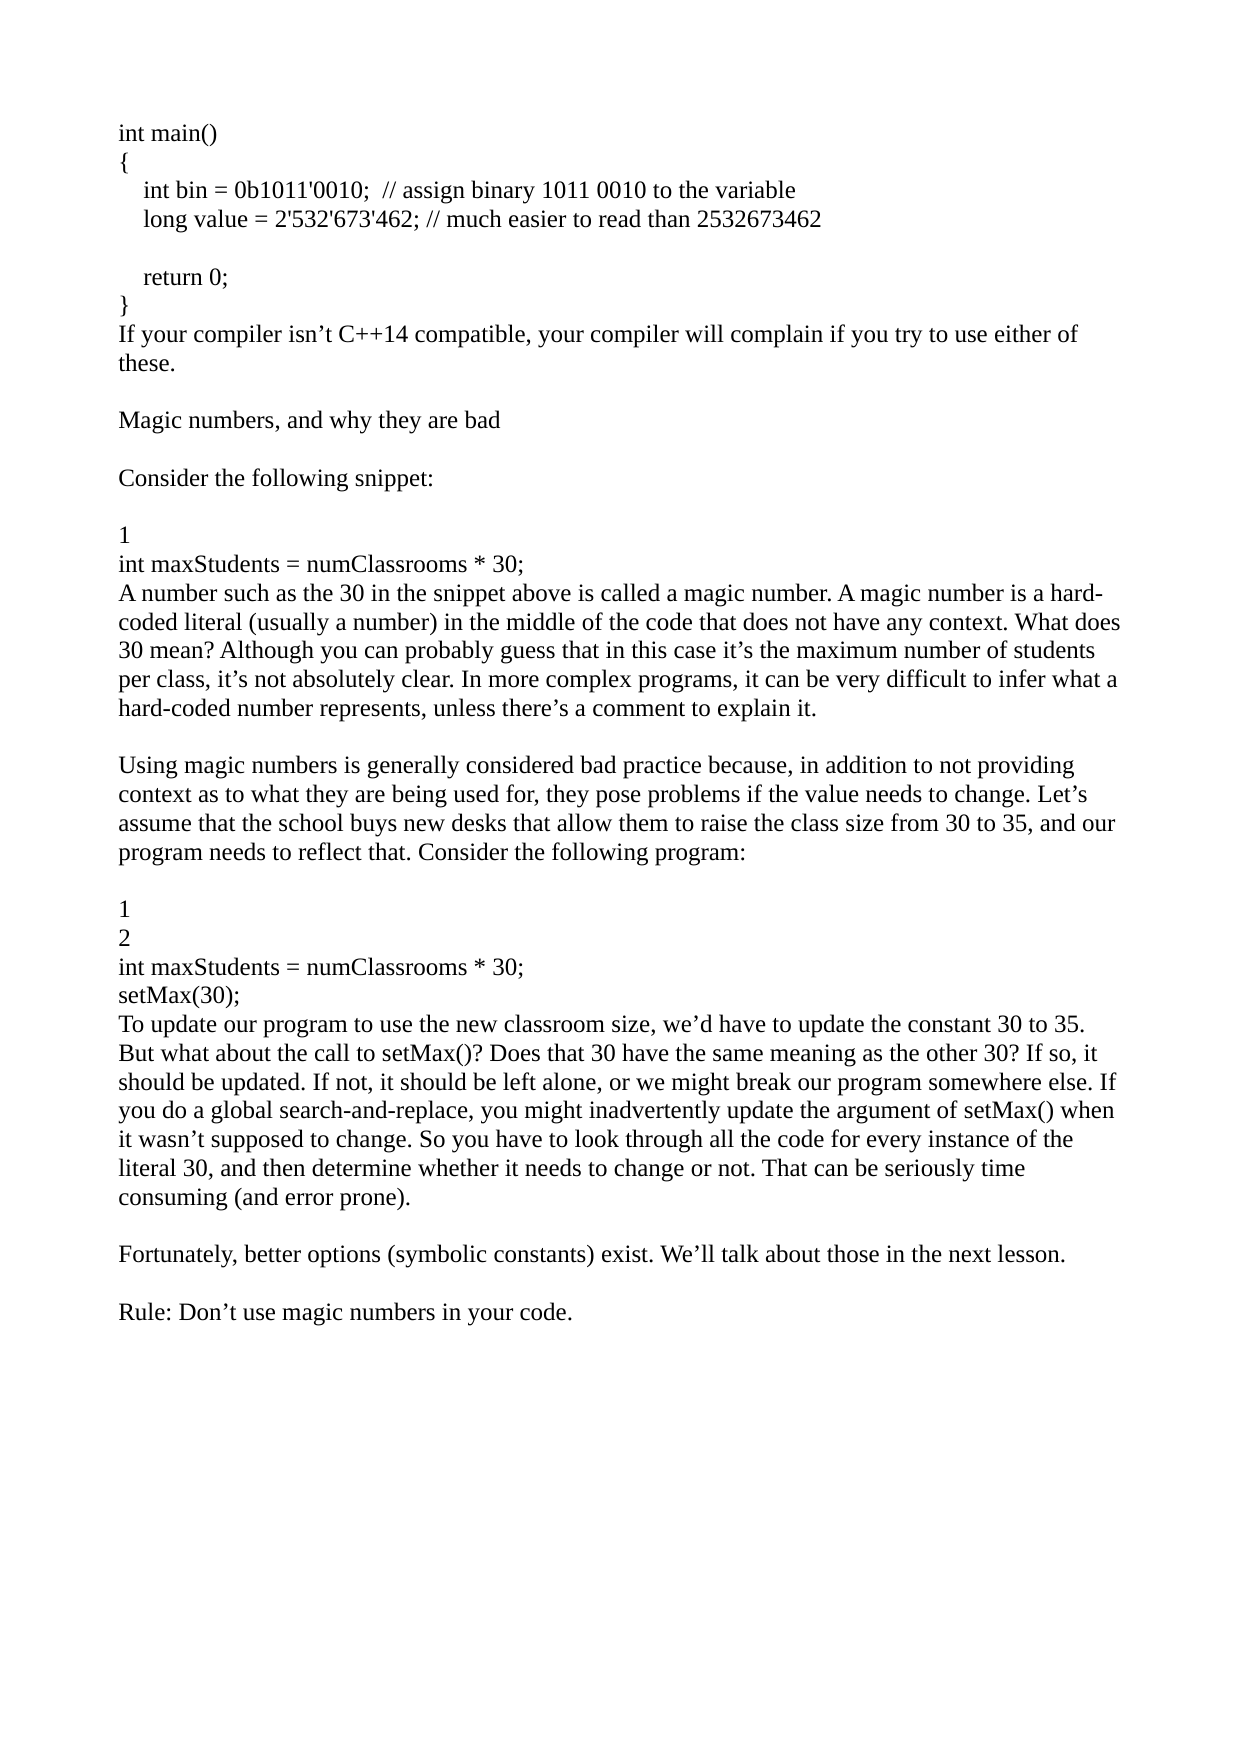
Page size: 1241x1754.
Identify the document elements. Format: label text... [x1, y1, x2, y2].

text Fortunately, better options (symbolic constants) exist. We’ll talk about those in the next lesson. [118, 1239, 1122, 1268]
text Rule: Don’t use magic numbers in your code. [118, 1297, 1122, 1326]
text int maxStudents = numClassrooms * 30; [118, 952, 1122, 981]
text } [118, 291, 1122, 319]
text long value = 2'532'673'462; // much easier to read than 2532673462 [118, 204, 1122, 233]
text 1 [118, 521, 1122, 549]
text int maxStudents = numClassrooms * 30; [118, 549, 1122, 578]
text return 0; [118, 262, 1122, 291]
text { [118, 147, 1122, 176]
text Using magic numbers is generally considered bad practice because, in addition to not providing context as to what they are being used for, they pose problems if the value needs to change. Let’s assume that the school buys new desks that allow them to raise the class size from 30 to 35, and our program needs to reflect that. Consider the following program: [118, 751, 1122, 866]
text To update our program to use the new classroom size, we’d have to update the constant 30 to 35. But what about the call to setMax()? Does that 30 have the same meaning as the other 30? If so, it should be updated. If not, it should be left alone, or we might break our program somewhere else. If you do a global search-and-replace, you might inadvertently update the argument of setMax() when it wasn’t supposed to change. So you have to look through all the code for every instance of the literal 30, and then determine whether it needs to change or not. That can be seriously time consuming (and error prone). [118, 1009, 1122, 1211]
text Consider the following snippet: [118, 463, 1122, 492]
text A number such as the 30 in the snippet above is called a magic number. A magic number is a hard-coded literal (usually a number) in the middle of the code that does not have any context. What does 30 mean? Although you can probably guess that in this case it’s the maximum number of students per class, it’s not absolutely clear. In more complex programs, it can be very difficult to infer what a hard-coded number represents, unless there’s a comment to explain it. [118, 578, 1122, 722]
text int main() [118, 118, 1122, 147]
text int bin = 0b1011'0010; // assign binary 1011 0010 to the variable [118, 176, 1122, 204]
text If your compiler isn’t C++14 compatible, your compiler will complain if you try to use either of these. [118, 319, 1122, 377]
text 1 [118, 894, 1122, 923]
text 2 [118, 923, 1122, 952]
text Magic numbers, and why they are bad [118, 406, 1122, 434]
text setMax(30); [118, 981, 1122, 1009]
